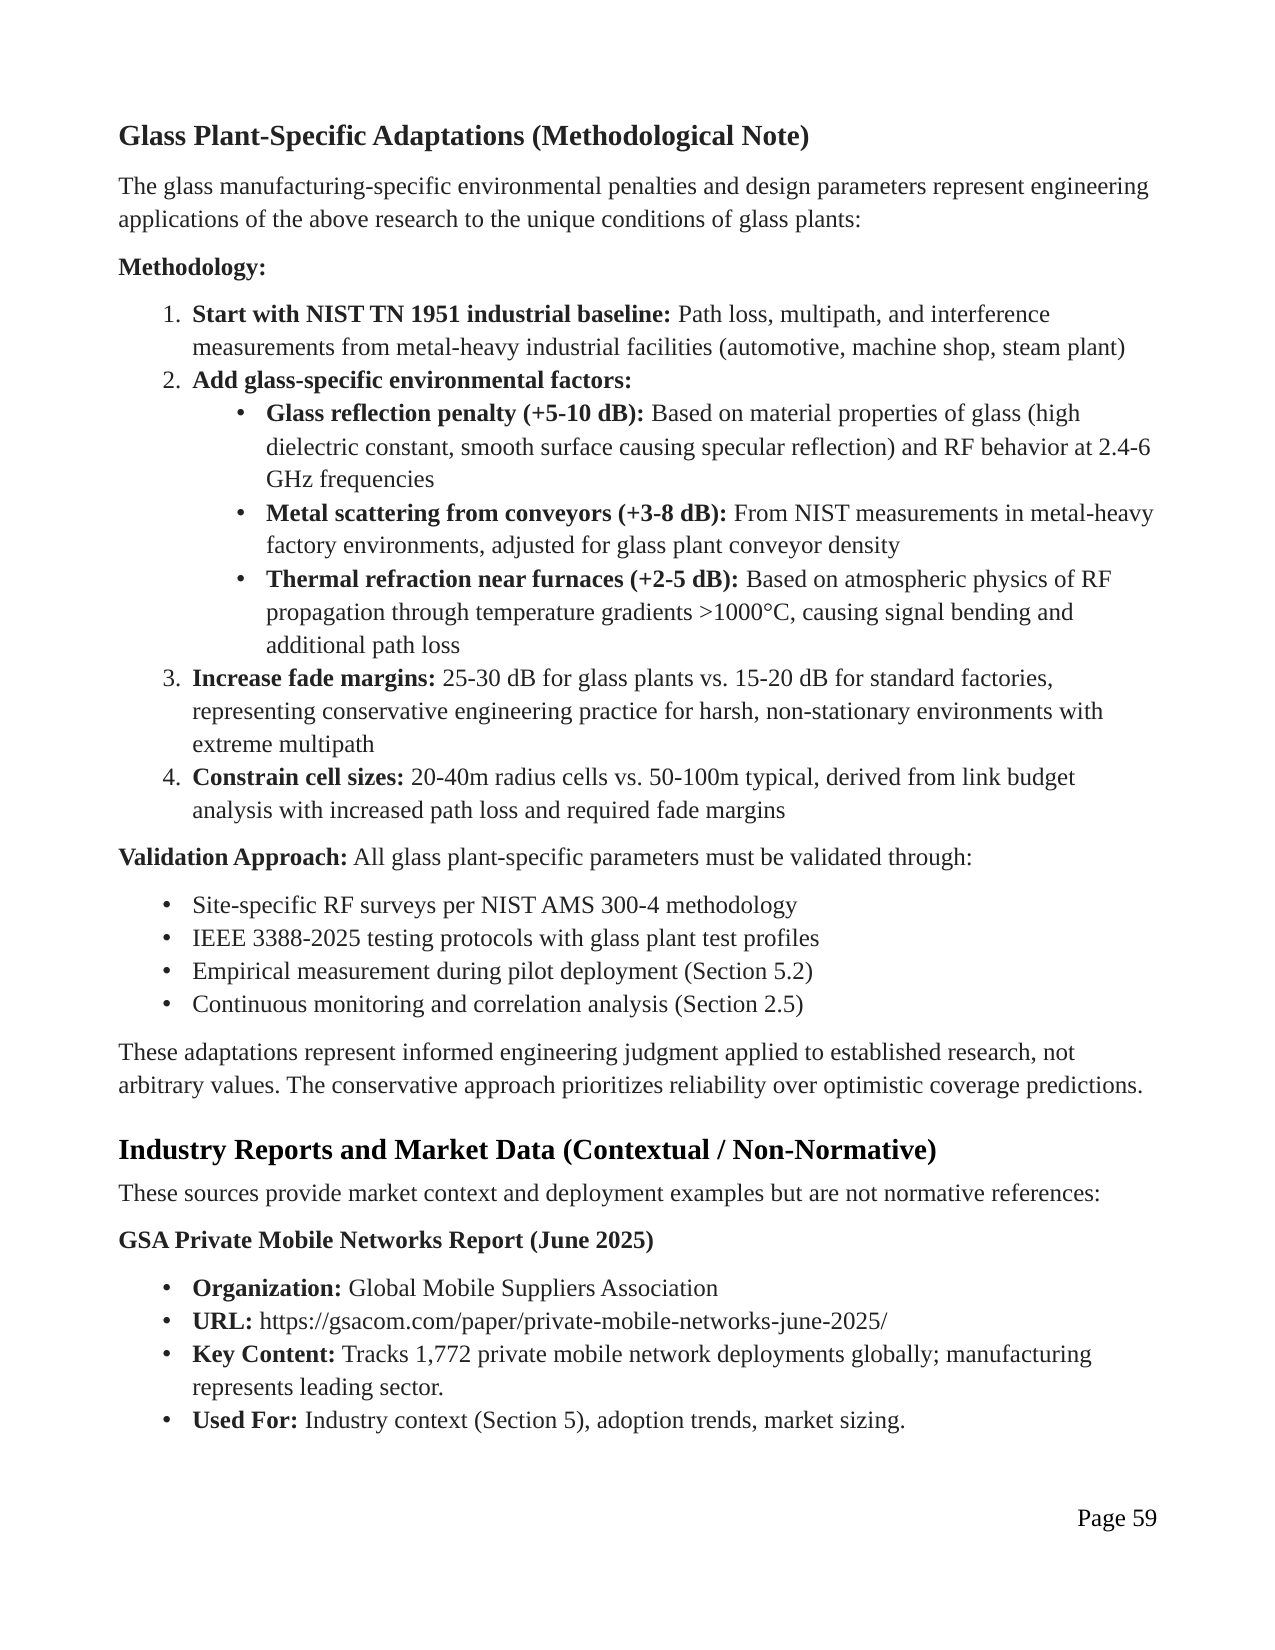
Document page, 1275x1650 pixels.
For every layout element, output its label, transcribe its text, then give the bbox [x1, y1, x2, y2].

list IEEE 3388-2025 testing protocols with glass plant test profiles [162, 923, 1157, 952]
text These adaptations represent informed engineering judgment applied to established research, not arbitrary values. The conservative approach prioritizes reliability over optimistic coverage predictions. [118, 1037, 1157, 1098]
list Key Content: Tracks 1,772 private mobile network deployments globally; manufacturing represents leading sector. [162, 1339, 1157, 1401]
text Methodology: [118, 252, 1157, 281]
text The glass manufacturing-specific environmental penalties and design parameters represent engineering applications of the above research to the unique conditions of glass plants: [118, 171, 1157, 233]
list Organization: Global Mobile Suppliers Association [162, 1273, 1157, 1302]
text These sources provide market context and deployment examples but are not normative references: [118, 1178, 1157, 1207]
list Start with NIST TN 1951 industrial baseline: Path loss, multipath, and interference measurements from metal-heavy industrial facilities (automotive, machine shop, steam plant) [162, 299, 1157, 361]
list Increase fade margins: 25-30 dB for glass plants vs. 15-20 dB for standard factories, representing conservative engineering practice for harsh, non-stationary environments with extreme multipath [162, 663, 1157, 757]
list Site-specific RF surveys per NIST AMS 300-4 methodology [162, 890, 1157, 919]
list URL: https://gsacom.com/paper/private-mobile-networks-june-2025/ [162, 1306, 1157, 1335]
subtitle Glass Plant-Specific Adaptations (Methodological Note) [118, 118, 1157, 152]
text Validation Approach: All glass plant-specific parameters must be validated through: [118, 842, 1157, 871]
list Constrain cell sizes: 20-40m radius cells vs. 50-100m typical, derived from link budget analysis with increased path loss and required fade margins [162, 762, 1157, 823]
list Metal scattering from conveyors (+3-8 dB): From NIST measurements in metal-heavy factory environments, adjusted for glass plant conveyor density [236, 498, 1157, 559]
subtitle Industry Reports and Market Data (Contextual / Non-Normative) [118, 1132, 1157, 1165]
list Glass reflection penalty (+5-10 dB): Based on material properties of glass (high dielectric constant, smooth surface causing specular reflection) and RF behavior at 2.4-6 GHz frequencies [236, 398, 1157, 493]
list Thermal refraction near furnaces (+2-5 dB): Based on atmospheric physics of RF propagation through temperature gradients >1000°C, causing signal bending and additional path loss [236, 564, 1157, 658]
text GSA Private Mobile Networks Report (June 2025) [118, 1226, 1157, 1254]
list Empirical measurement during pilot deployment (Section 5.2) [162, 956, 1157, 985]
list Add glass-specific environmental factors: [162, 366, 1157, 394]
list Used For: Industry context (Section 5), adoption trends, market sizing. [162, 1405, 1157, 1434]
list Continuous monitoring and correlation analysis (Section 2.5) [162, 989, 1157, 1018]
